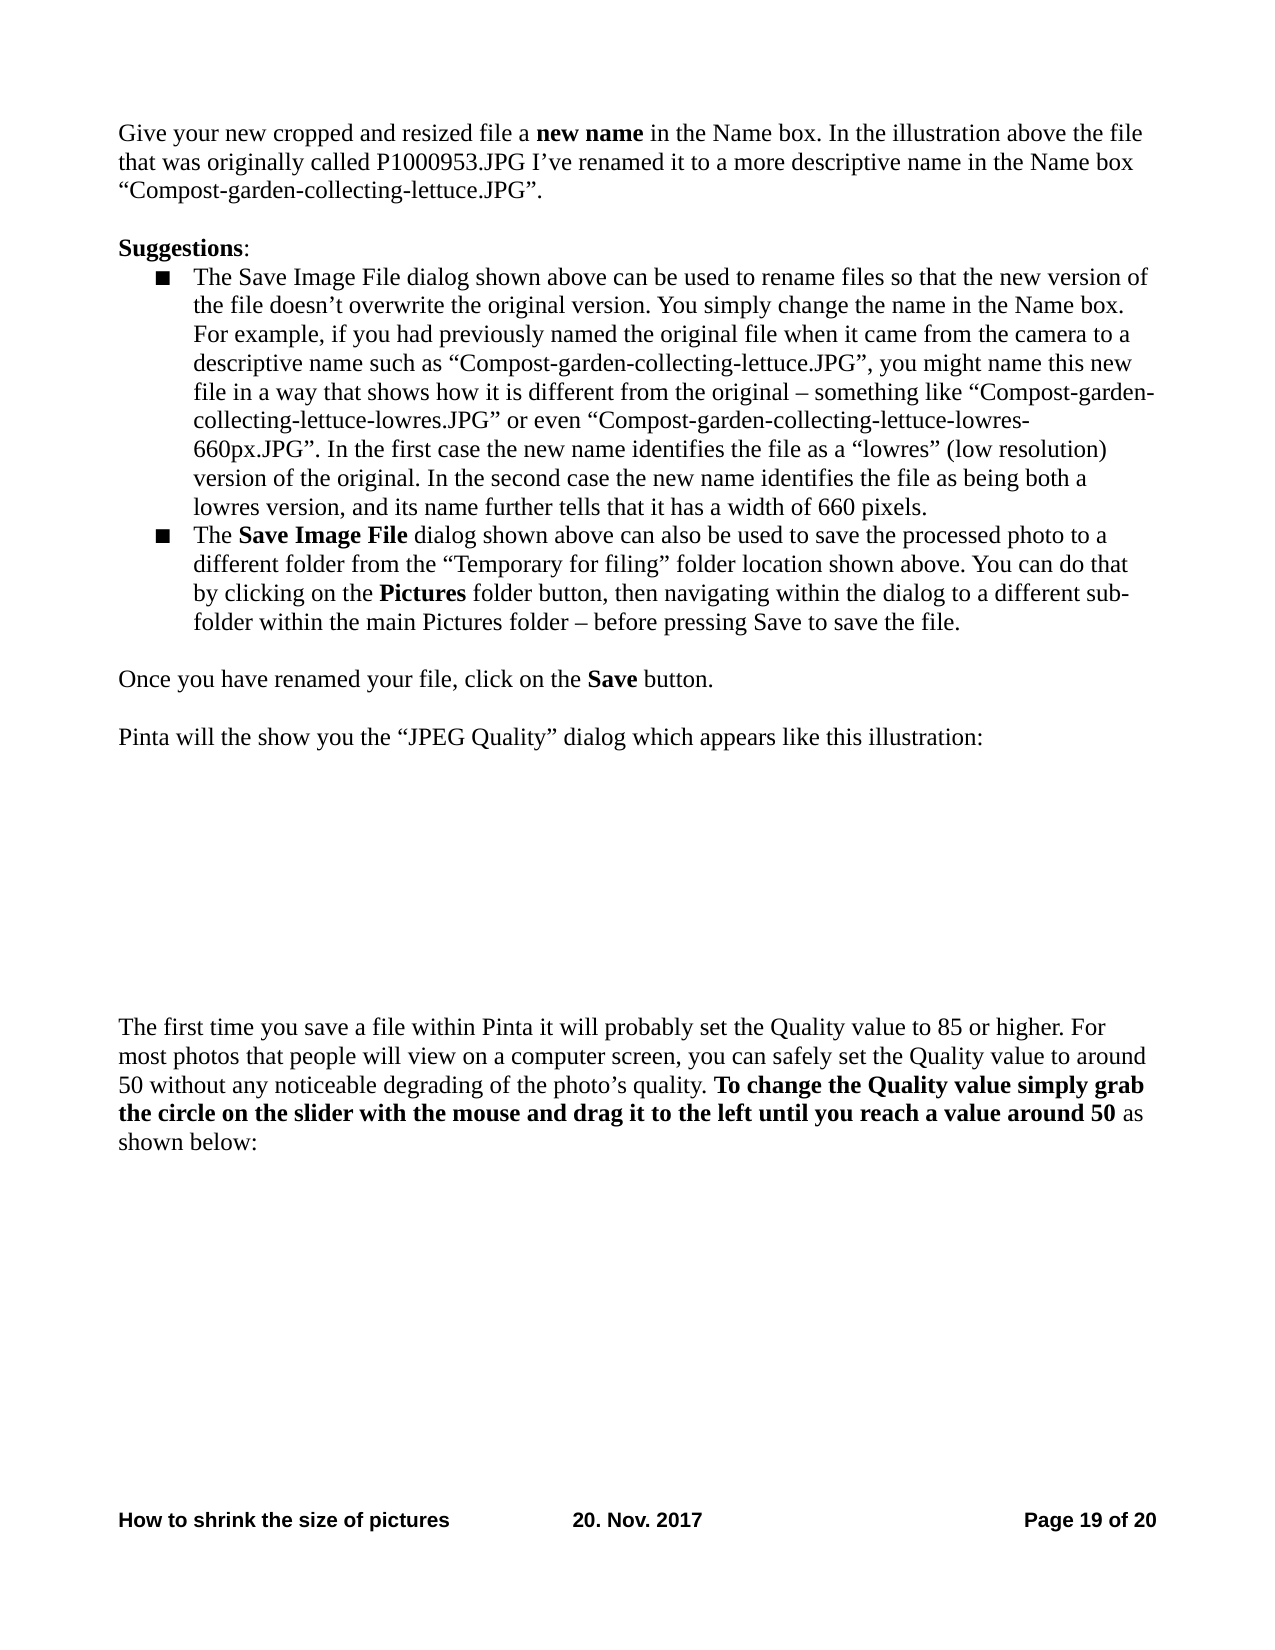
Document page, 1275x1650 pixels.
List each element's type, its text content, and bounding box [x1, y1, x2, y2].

text Pinta will the show you the “JPEG Quality” dialog which appears like this illustration: [118, 722, 1157, 751]
list The Save Image File dialog shown above can be used to rename files so that the new version of the file doesn’t overwrite the original version. You simply change the name in the Name box. For example, if you had previously named the original file when it came from the camera to a descriptive name such as “Compost-garden-collecting-lettuce.JPG”, you might name this new file in a way that shows how it is different from the original – something like “Compost-garden-collecting-lettuce-lowres.JPG” or even “Compost-garden-collecting-lettuce-lowres-660px.JPG”. In the first case the new name identifies the file as a “lowres” (low resolution) version of the original. In the second case the new name identifies the file as being both a lowres version, and its name further tells that it has a width of 660 pixels. [156, 262, 1157, 521]
text Once you have renamed your file, click on the Save button. [118, 664, 1157, 693]
text The first time you save a file within Pinta it will probably set the Quality value to 85 or higher. For most photos that people will view on a computer screen, you can safely set the Quality value to around 50 without any noticeable degrading of the photo’s quality. To change the Quality value simply grab the circle on the slider with the mouse and drag it to the left until you reach a value around 50 as shown below: [118, 1012, 1157, 1156]
text Suggestions: [118, 233, 1157, 262]
text Give your new cropped and resized file a new name in the Name box. In the illustration above the file that was originally called P1000953.JPG I’ve renamed it to a more descriptive name in the Name box “Compost-garden-collecting-lettuce.JPG”. [118, 118, 1157, 204]
list The Save Image File dialog shown above can also be used to save the processed photo to a different folder from the “Temporary for filing” folder location shown above. You can do that by clicking on the Pictures folder button, then navigating within the dialog to a different sub-folder within the main Pictures folder – before pressing Save to save the file. [156, 521, 1157, 636]
